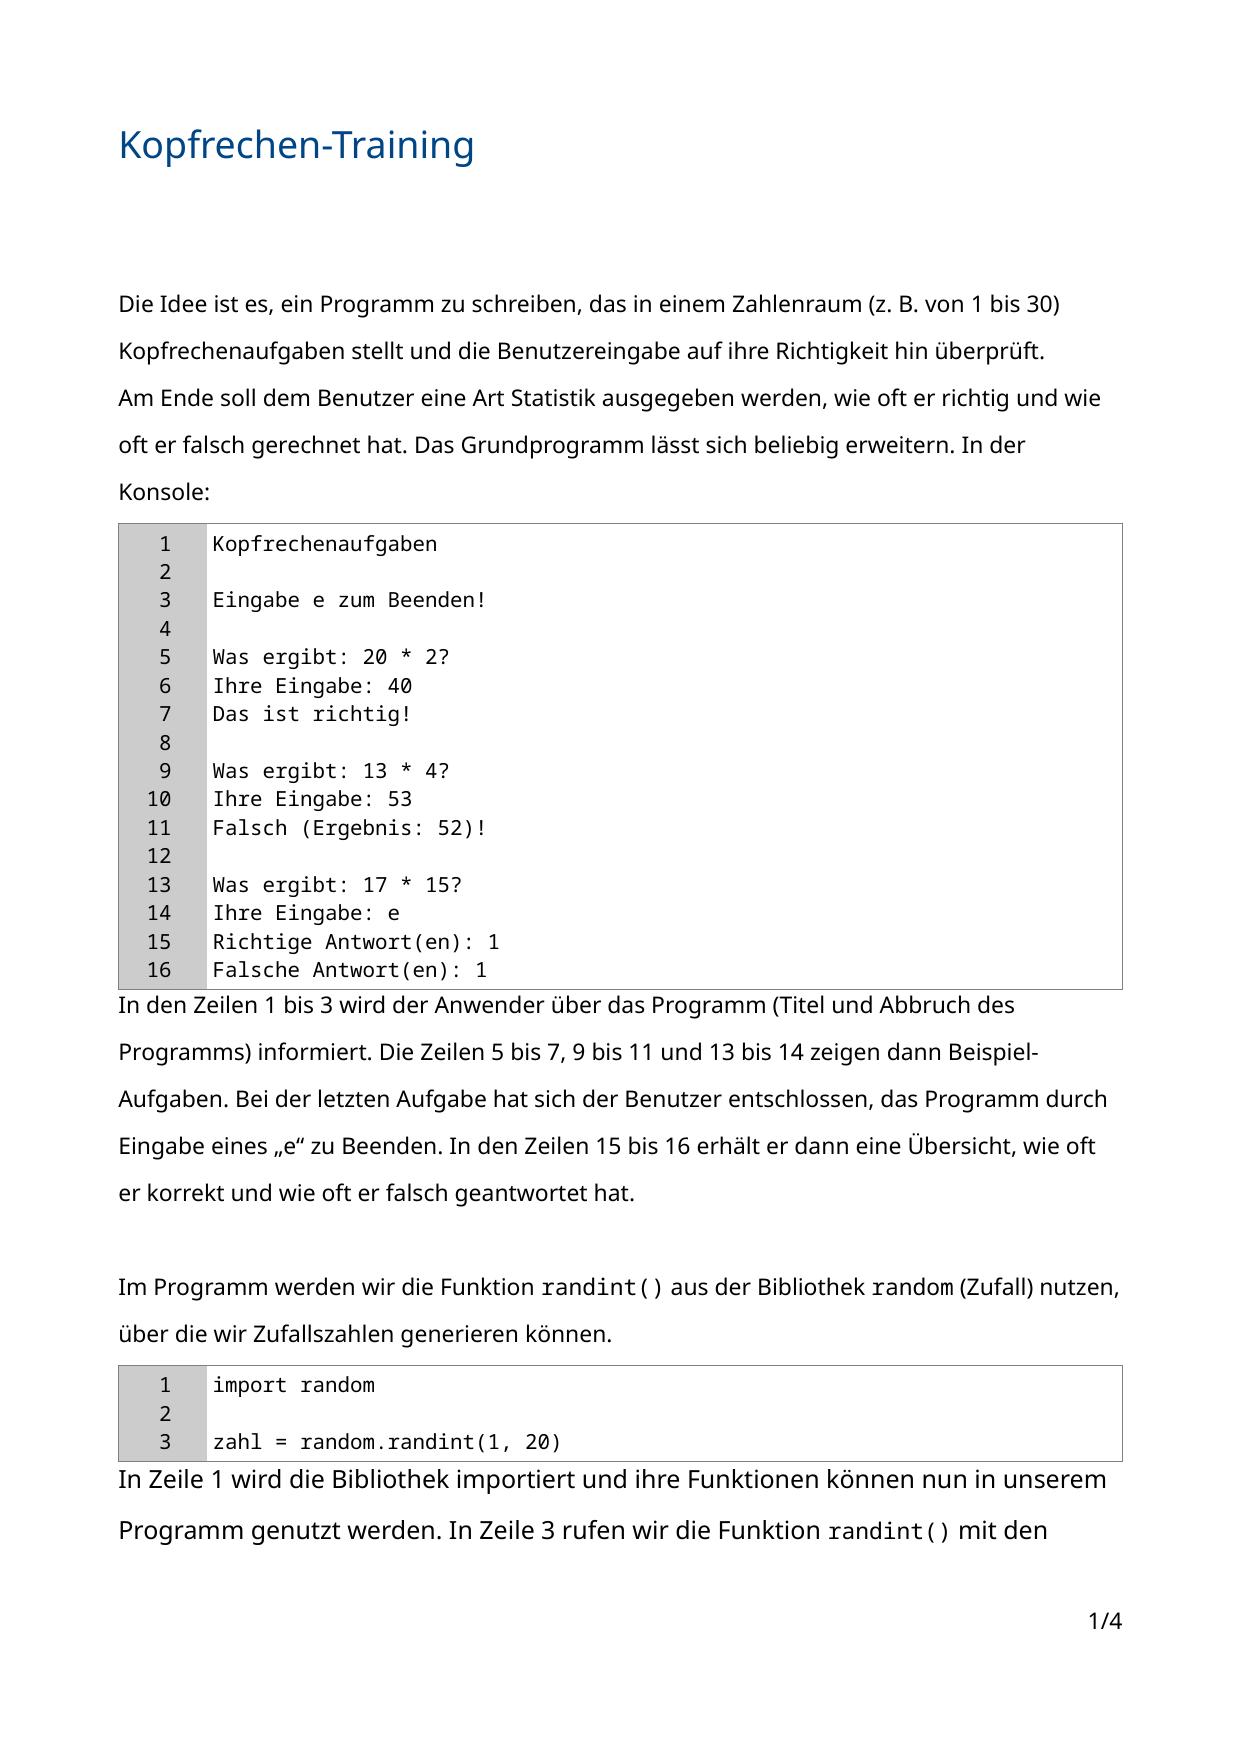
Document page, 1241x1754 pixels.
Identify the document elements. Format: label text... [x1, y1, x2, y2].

table_header [177, 1366, 207, 1461]
text Im Programm werden wir die Funktion randint() aus der Bibliothek random (Zufall) nutzen, über die wir Zufallszahlen generieren können. [118, 1271, 1122, 1349]
text Am Ende soll dem Benutzer eine Art Statistik ausgegeben werden, wie oft er richtig und wie oft er falsch gerechnet hat. Das Grundprogramm lässt sich beliebig erweitern. In der Konsole: [118, 382, 1122, 507]
text Die Idee ist es, ein Programm zu schreiben, das in einem Zahlenraum (z. B. von 1 bis 30) Kopfrechenaufgaben stellt und die Benutzereingabe auf ihre Richtigkeit hin überprüft. [118, 288, 1122, 367]
table_header 01 02 03 04 05 06 07 08 09 10 11 12 13 14 15 16 [119, 524, 177, 989]
text In den Zeilen 1 bis 3 wird der Anwender über das Programm (Titel und Abbruch des Programms) informiert. Die Zeilen 5 bis 7, 9 bis 11 und 13 bis 14 zeigen dann Beispiel-Aufgaben. Bei der letzten Aufgabe hat sich der Benutzer entschlossen, das Programm durch Eingabe eines „e“ zu Beenden. In den Zeilen 15 bis 16 erhält er dann eine Übersicht, wie oft er korrekt und wie oft er falsch geantwortet hat. [118, 990, 1122, 1208]
table_header [177, 524, 207, 989]
text In Zeile 1 wird die Bibliothek importiert und ihre Funktionen können nun in unserem Programm genutzt werden. In Zeile 3 rufen wir die Funktion randint() mit den [118, 1462, 1122, 1547]
table_header import random zahl = random.randint(1, 20) [207, 1366, 1122, 1461]
table_header 01 02 03 [119, 1366, 177, 1461]
table_header Kopfrechenaufgaben Eingabe e zum Beenden! Was ergibt: 20 * 2? Ihre Eingabe: 40 Das ist richtig! Was ergibt: 13 * 4? Ihre Eingabe: 53 Falsch (Ergebnis: 52)! Was ergibt: 17 * 15? Ihre Eingabe: e Richtige Antwort(en): 1 Falsche Antwort(en): 1 [207, 524, 1122, 989]
text Kopfrechen-Training [118, 118, 1122, 169]
